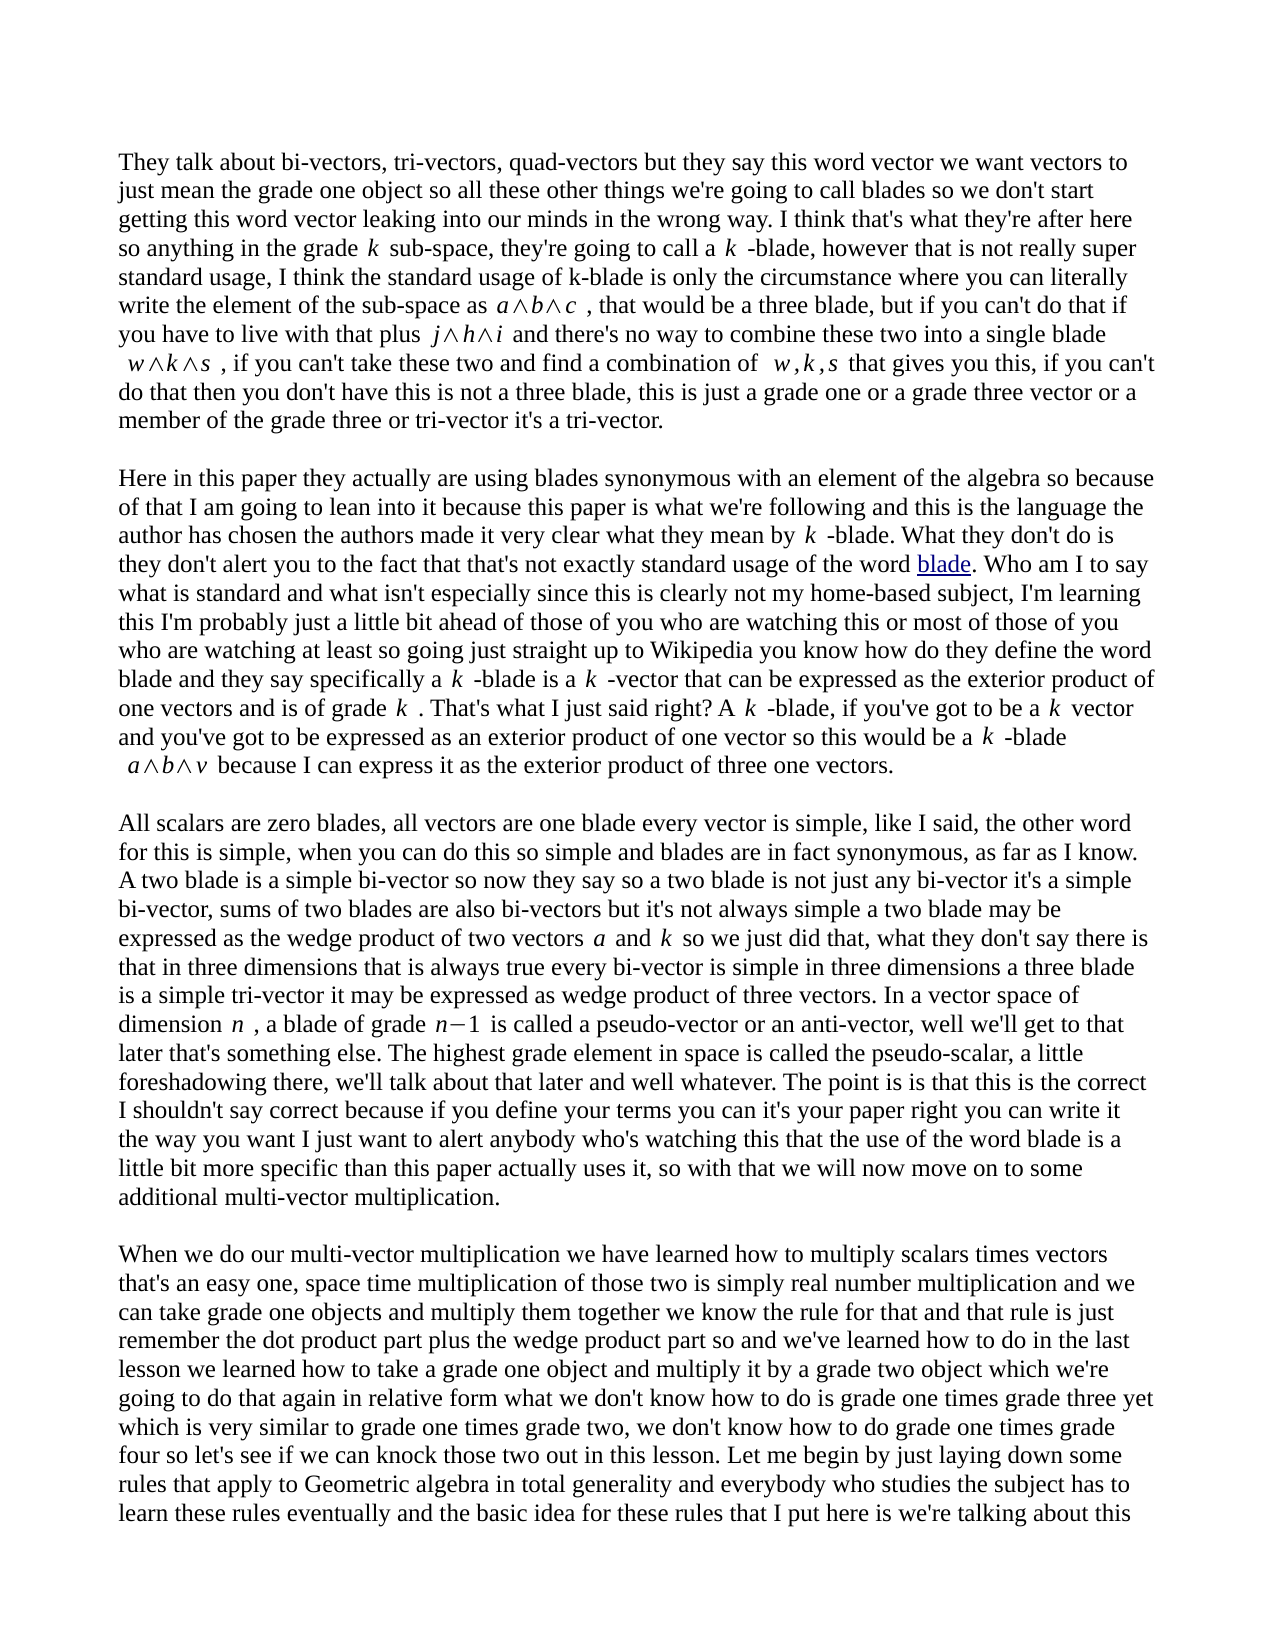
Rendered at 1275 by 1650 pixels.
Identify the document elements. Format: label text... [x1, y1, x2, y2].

text All scalars are zero blades, all vectors are one blade every vector is simple, like I said, the other word for this is simple, when you can do this so simple and blades are in fact synonymous, as far as I know. A two blade is a simple bi-vector so now they say so a two blade is not just any bi-vector it's a simple bi-vector, sums of two blades are also bi-vectors but it's not always simple a two blade may be expressed as the wedge product of two vectorsandso we just did that, what they don't say there is that in three dimensions that is always true every bi-vector is simple in three dimensions a three blade is a simple tri-vector it may be expressed as wedge product of three vectors. In a vector space of dimension, a blade of gradeis called a pseudo-vector or an anti-vector, well we'll get to that later that's something else. The highest grade element in space is called the pseudo-scalar, a little foreshadowing there, we'll talk about that later and well whatever. The point is is that this is the correct I shouldn't say correct because if you define your terms you can it's your paper right you can write it the way you want I just want to alert anybody who's watching this that the use of the word blade is a little bit more specific than this paper actually uses it, so with that we will now move on to some additional multi-vector multiplication. [118, 808, 1157, 1211]
text They talk about bi-vectors, tri-vectors, quad-vectors but they say this word vector we want vectors to just mean the grade one object so all these other things we're going to call blades so we don't start getting this word vector leaking into our minds in the wrong way. I think that's what they're after here so anything in the gradesub-space, they're going to call a-blade, however that is not really super standard usage, I think the standard usage of k-blade is only the circumstance where you can literally write the element of the sub-space as, that would be a three blade, but if you can't do that if you have to live with that plusand there's no way to combine these two into a single blade, if you can't take these two and find a combination of that gives you this, if you can't do that then you don't have this is not a three blade, this is just a grade one or a grade three vector or a [118, 147, 1157, 406]
text lesson we learned how to take a grade one object and multiply it by a grade two object which we're going to do that again in relative form what we don't know how to do is grade one times grade three yet which is very similar to grade one times grade two, we don't know how to do grade one times grade [118, 1354, 1157, 1441]
text member of the grade three or tri-vector it's a tri-vector. [118, 406, 1157, 434]
text When we do our multi-vector multiplication we have learned how to multiply scalars times vectors that's an easy one, space time multiplication of those two is simply real number multiplication and we can take grade one objects and multiply them together we know the rule for that and that rule is just remember the dot product part plus the wedge product part so and we've learned how to do in the last [118, 1239, 1157, 1354]
text Here in this paper they actually are using blades synonymous with an element of the algebra so because of that I am going to lean into it because this paper is what we're following and this is the language the author has chosen the authors made it very clear what they mean by-blade. What they don't do is they don't alert you to the fact that that's not exactly standard usage of the word blade. Who am I to say what is standard and what isn't especially since this is clearly not my home-based subject, I'm learning this I'm probably just a little bit ahead of those of you who are watching this or most of those of you who are watching at least so going just straight up to Wikipedia you know how do they define the word blade and they say specifically a-blade is a-vector that can be expressed as the exterior product of one vectors and is of grade. That's what I just said right? A-blade, if you've got to be avector and you've got to be expressed as an exterior product of one vector so this would be a-bladebecause I can express it as the exterior product of three one vectors. [118, 463, 1157, 779]
text four so let's see if we can knock those two out in this lesson. Let me begin by just laying down some rules that apply to Geometric algebra in total generality and everybody who studies the subject has to learn these rules eventually and the basic idea for these rules that I put here is we're talking about this [118, 1441, 1157, 1527]
